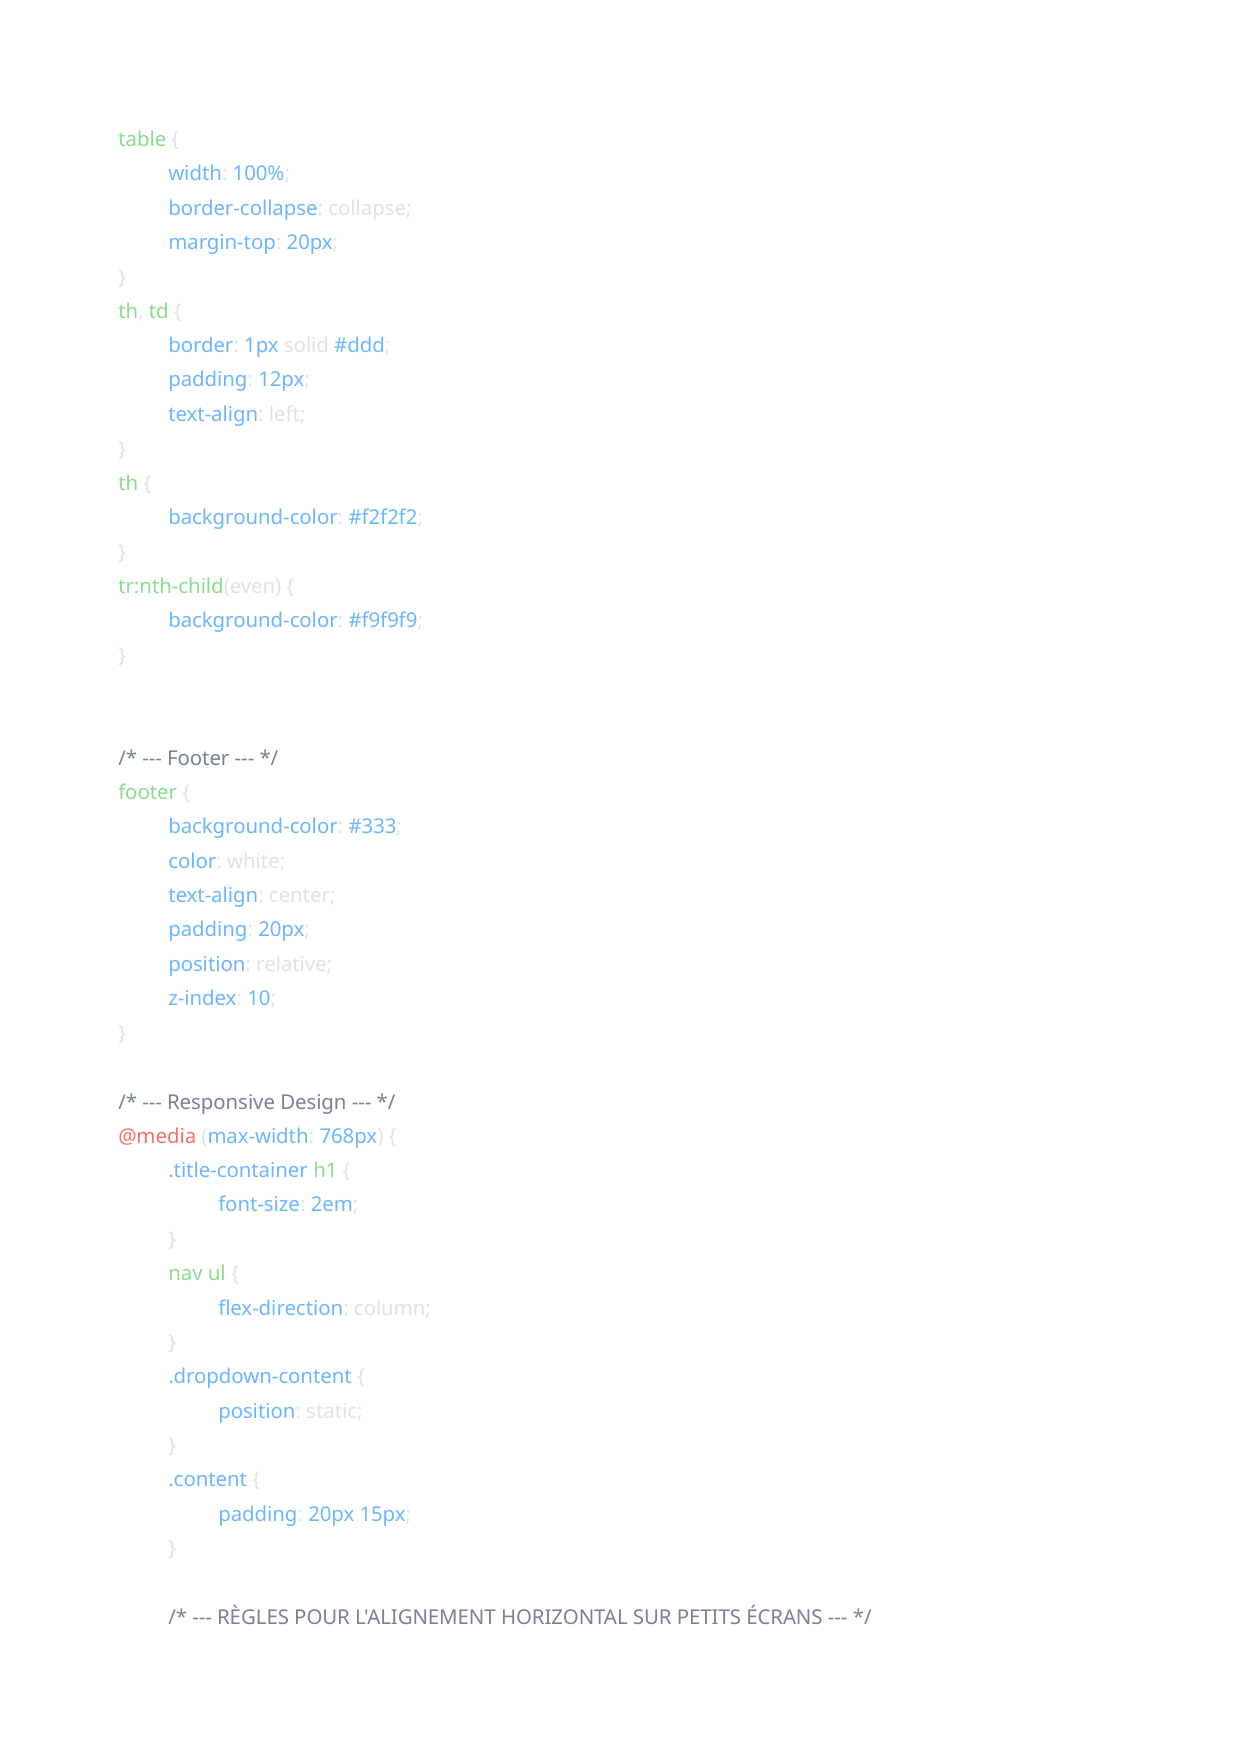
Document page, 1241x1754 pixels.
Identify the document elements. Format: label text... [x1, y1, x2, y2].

text /* --- Footer --- */ [118, 737, 1122, 771]
text .dropdown-content { [118, 1356, 1122, 1390]
text table { [118, 118, 1122, 152]
text .content { [118, 1459, 1122, 1493]
text /* --- Responsive Design --- */ [118, 1081, 1122, 1115]
text .title-container h1 { [118, 1149, 1122, 1184]
text position: relative; [118, 943, 1122, 977]
text padding: 20px 15px; [118, 1493, 1122, 1527]
text } [118, 1321, 1122, 1356]
text } [118, 1218, 1122, 1252]
text /* --- RÈGLES POUR L'ALIGNEMENT HORIZONTAL SUR PETITS ÉCRANS --- */ [118, 1596, 1122, 1631]
text color: white; [118, 840, 1122, 874]
text padding: 12px; [118, 359, 1122, 393]
text } [118, 1424, 1122, 1459]
text border-collapse: collapse; [118, 187, 1122, 221]
text footer { [118, 771, 1122, 806]
text border: 1px solid #ddd; [118, 324, 1122, 359]
text background-color: #f2f2f2; [118, 496, 1122, 531]
text } [118, 634, 1122, 668]
text } [118, 427, 1122, 462]
text text-align: center; [118, 874, 1122, 909]
text position: static; [118, 1390, 1122, 1424]
text font-size: 2em; [118, 1184, 1122, 1218]
text } [118, 1527, 1122, 1562]
text width: 100%; [118, 152, 1122, 187]
text } [118, 531, 1122, 565]
text margin-top: 20px; [118, 221, 1122, 256]
text z-index: 10; [118, 977, 1122, 1012]
text tr:nth-child(even) { [118, 565, 1122, 599]
text text-align: left; [118, 393, 1122, 427]
text } [118, 1012, 1122, 1046]
text padding: 20px; [118, 909, 1122, 943]
text th { [118, 462, 1122, 496]
text nav ul { [118, 1252, 1122, 1287]
text th, td { [118, 290, 1122, 324]
text @media (max-width: 768px) { [118, 1115, 1122, 1149]
text background-color: #333; [118, 806, 1122, 840]
text background-color: #f9f9f9; [118, 599, 1122, 634]
text } [118, 256, 1122, 290]
text flex-direction: column; [118, 1287, 1122, 1321]
